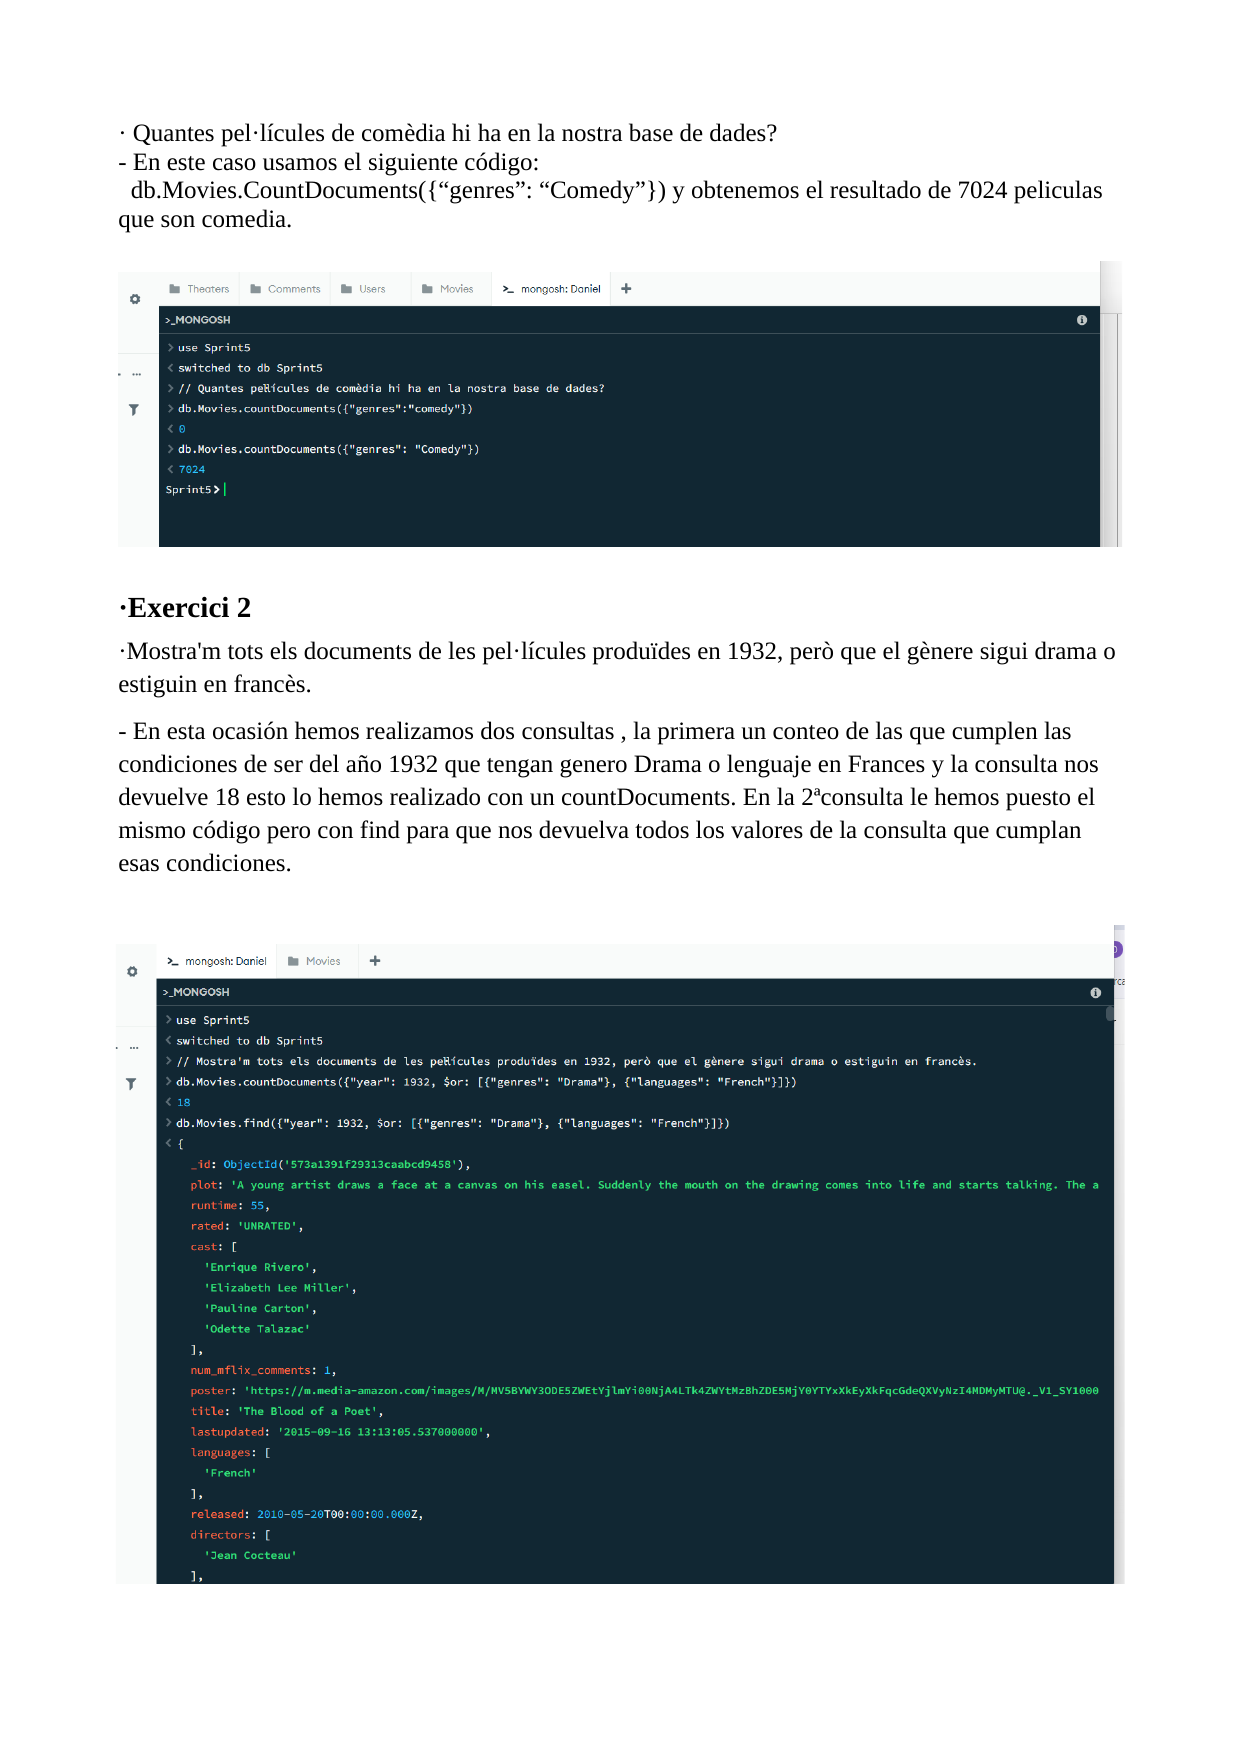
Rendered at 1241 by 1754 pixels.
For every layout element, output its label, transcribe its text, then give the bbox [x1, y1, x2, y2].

picture [115, 925, 1125, 1584]
text - En esta ocasión hemos realizamos dos consultas , la primera un conteo de las que cumplen las condiciones de ser del año 1932 que tengan genero Drama o lenguaje en Frances y la consulta nos devuelve 18 esto lo hemos realizado con un countDocuments. En la 2ªconsulta le hemos puesto el mismo código pero con find para que nos devuelva todos los valores de la consulta que cumplan esas condiciones. [118, 716, 1122, 877]
picture [118, 261, 1123, 547]
text - En este caso usamos el siguiente código: [118, 147, 1122, 176]
text · Quantes pel·lícules de comèdia hi ha en la nostra base de dades? [118, 118, 1122, 147]
text db.Movies.CountDocuments({“genres”: “Comedy”}) y obtenemos el resultado de 7024 peliculas que son comedia. [118, 176, 1122, 233]
text ·Mostra'm tots els documents de les pel·lícules produïdes en 1932, però que el gènere sigui drama o estiguin en francès. [118, 636, 1122, 698]
subtitle ·Exercici 2 [118, 590, 1122, 623]
